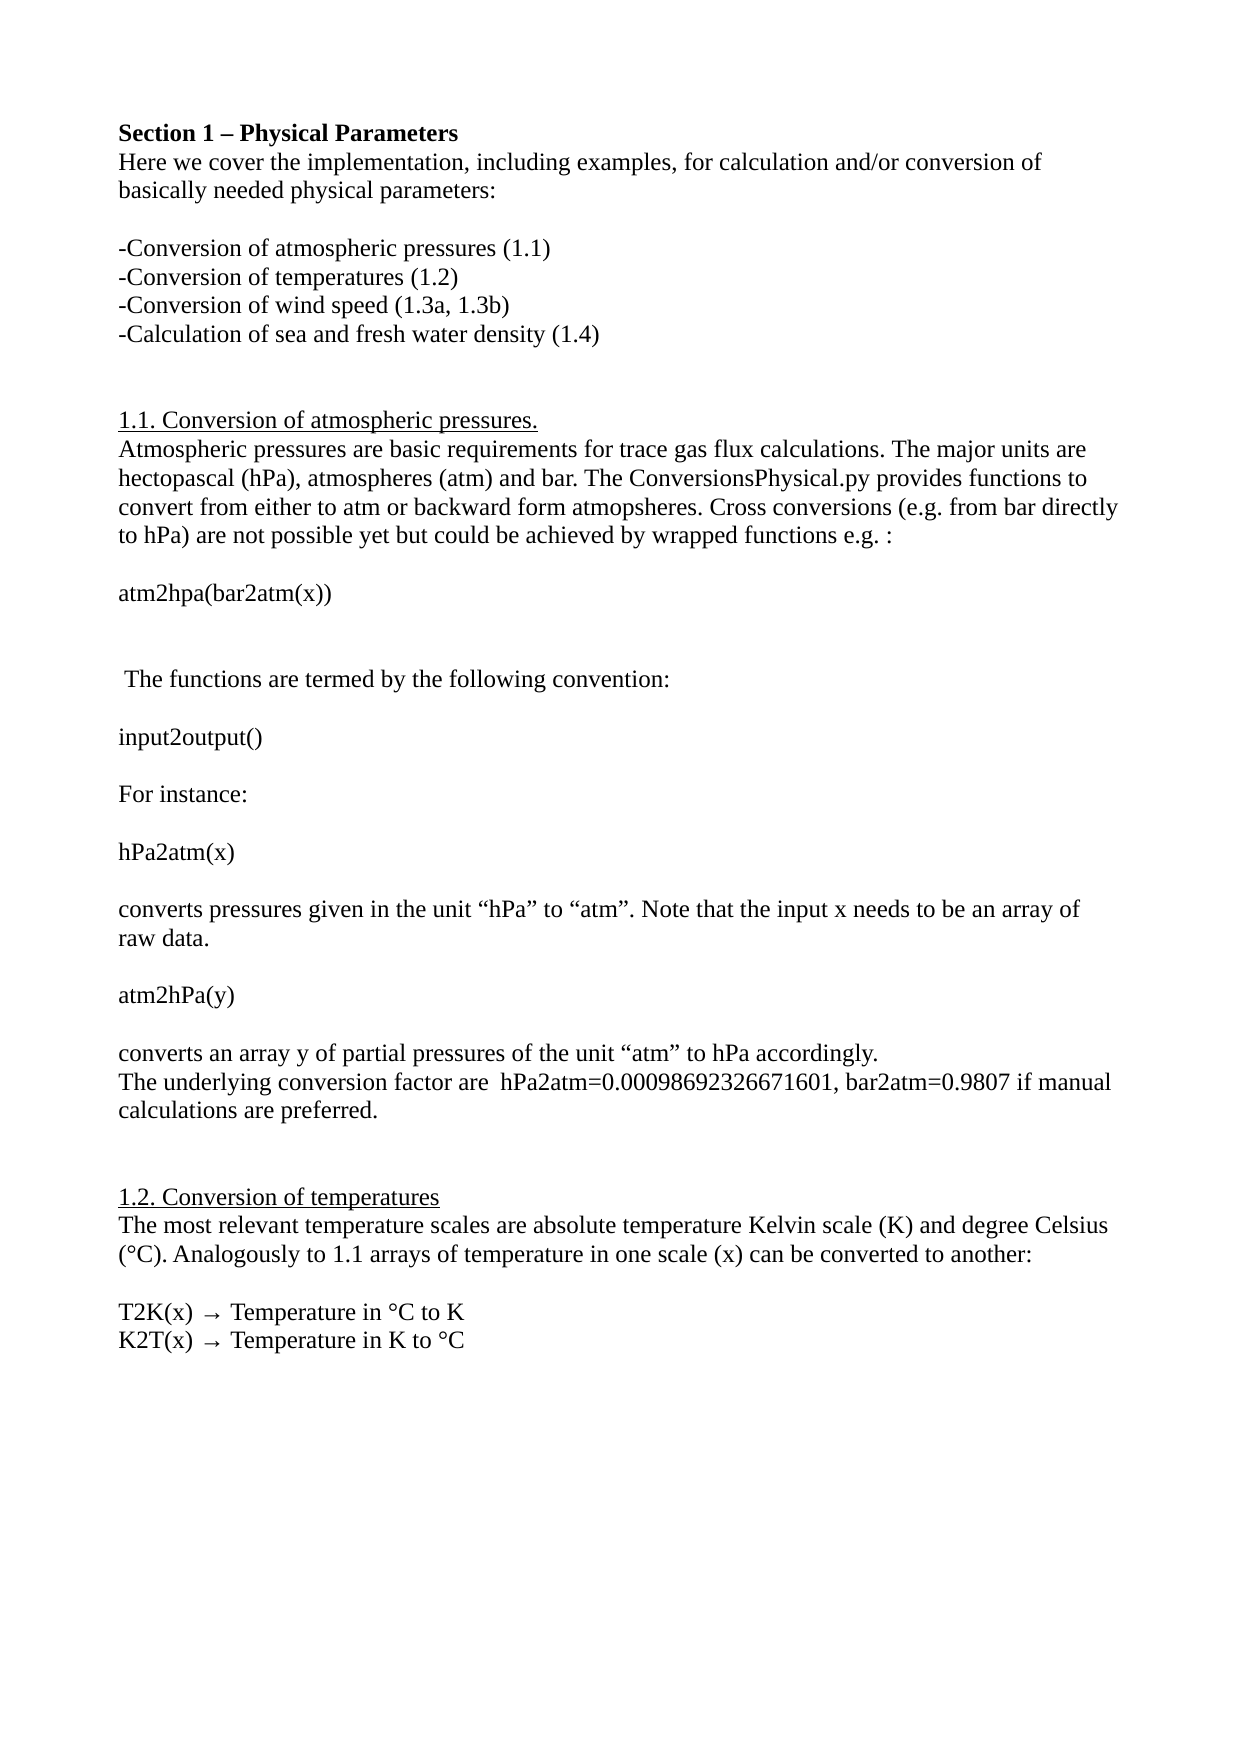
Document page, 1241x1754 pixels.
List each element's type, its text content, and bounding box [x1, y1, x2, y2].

text Atmospheric pressures are basic requirements for trace gas flux calculations. The major units are hectopascal (hPa), atmospheres (atm) and bar. The ConversionsPhysical.py provides functions to convert from either to atm or backward form atmopsheres. Cross conversions (e.g. from bar directly to hPa) are not possible yet but could be achieved by wrapped functions e.g. : [118, 434, 1122, 549]
text -Conversion of wind speed (1.3a, 1.3b) [118, 291, 1122, 319]
text Here we cover the implementation, including examples, for calculation and/or conversion of basically needed physical parameters: [118, 147, 1122, 204]
text K2T(x) → Temperature in K to °C [118, 1326, 1122, 1354]
text -Calculation of sea and fresh water density (1.4) [118, 319, 1122, 348]
text input2output() [118, 722, 1122, 751]
text 1.1. Conversion of atmospheric pressures. [118, 406, 1122, 434]
text hPa2atm(x) [118, 837, 1122, 866]
text For instance: [118, 779, 1122, 808]
text The underlying conversion factor are hPa2atm=0.00098692326671601, bar2atm=0.9807 if manual calculations are preferred. [118, 1067, 1122, 1124]
text The functions are termed by the following convention: [118, 664, 1122, 693]
text atm2hpa(bar2atm(x)) [118, 578, 1122, 607]
text converts pressures given in the unit “hPa” to “atm”. Note that the input x needs to be an array of raw data. [118, 894, 1122, 952]
text converts an array y of partial pressures of the unit “atm” to hPa accordingly. [118, 1038, 1122, 1067]
text Section 1 – Physical Parameters [118, 118, 1122, 147]
text atm2hPa(y) [118, 981, 1122, 1009]
text 1.2. Conversion of temperatures [118, 1182, 1122, 1211]
text The most relevant temperature scales are absolute temperature Kelvin scale (K) and degree Celsius (°C). Analogously to 1.1 arrays of temperature in one scale (x) can be converted to another: T2K(x) → Temperature in °C to K [118, 1211, 1122, 1326]
text -Conversion of atmospheric pressures (1.1) -Conversion of temperatures (1.2) [118, 233, 1122, 291]
